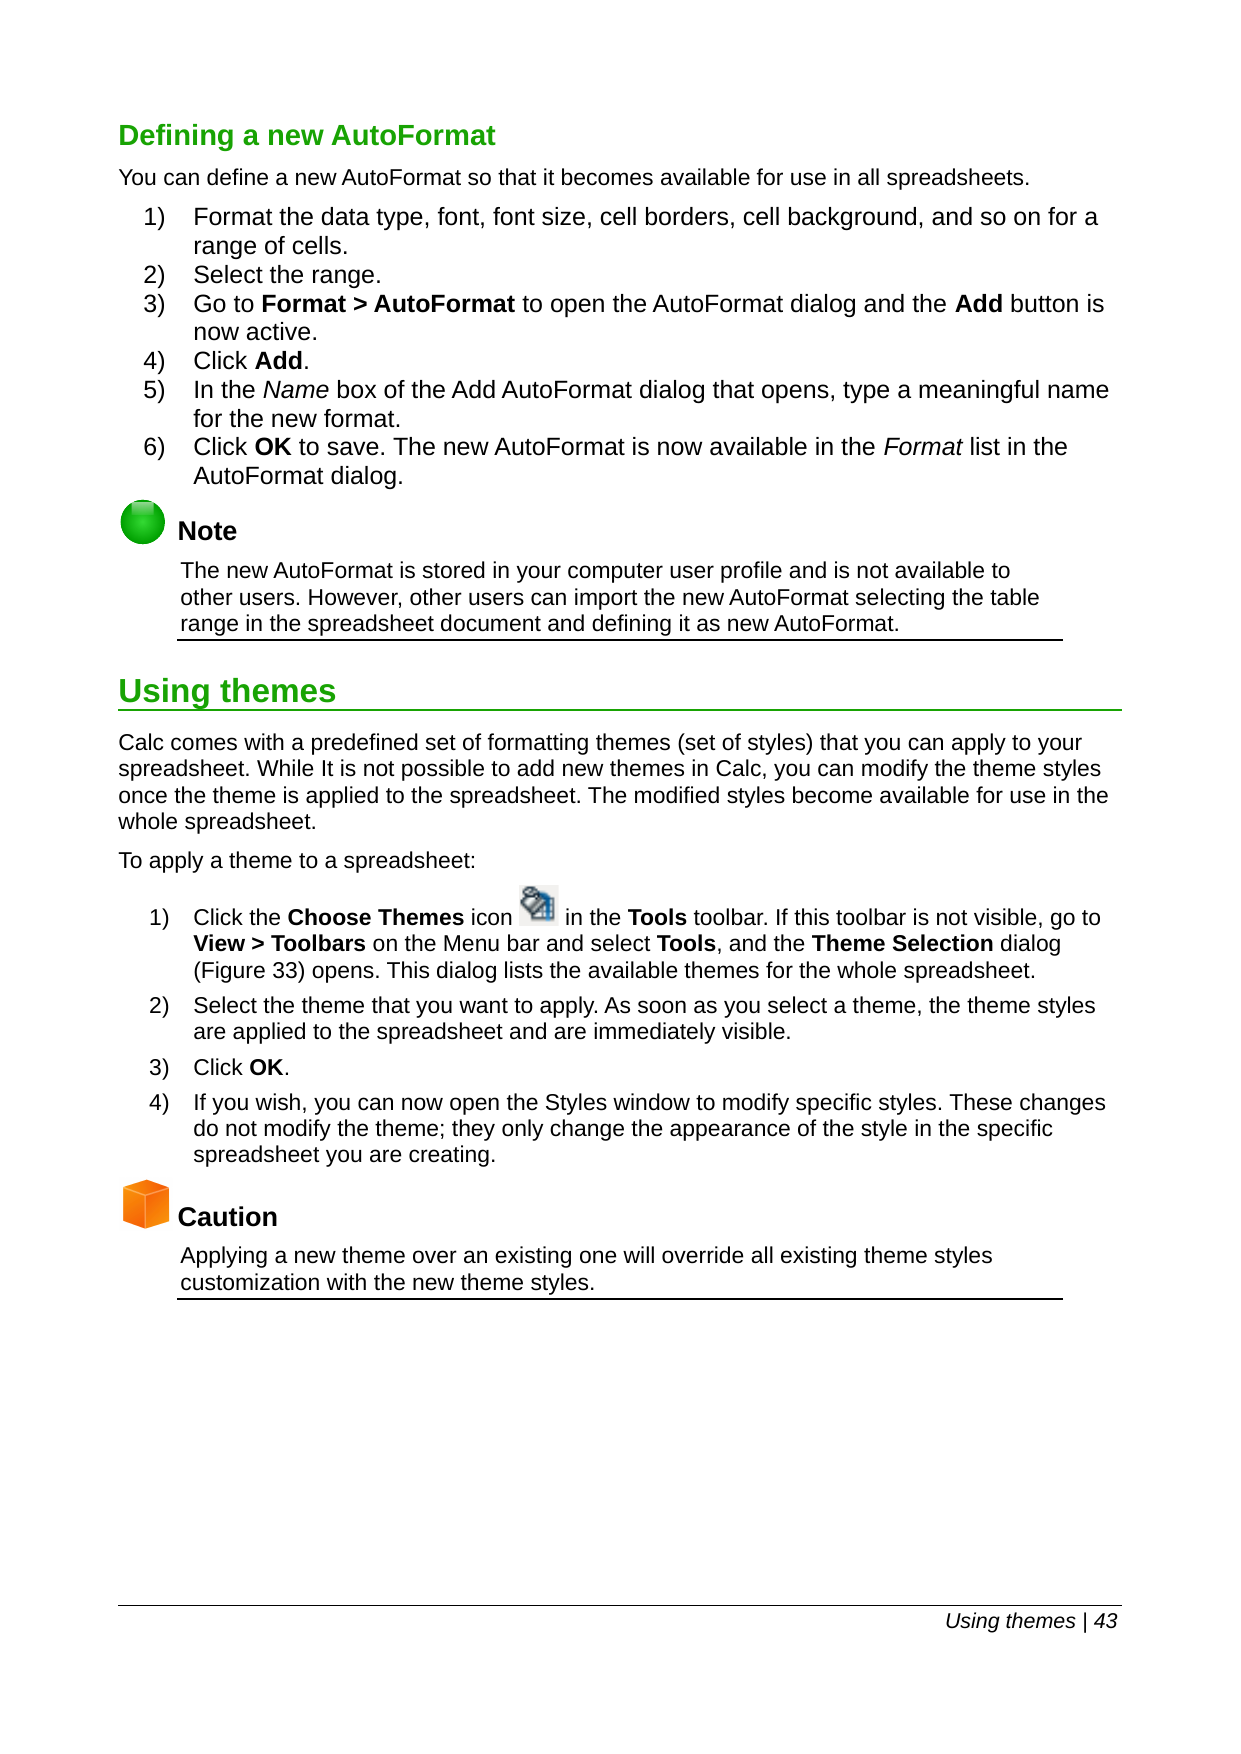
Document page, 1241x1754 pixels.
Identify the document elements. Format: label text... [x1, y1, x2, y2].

list Format the data type, font, font size, cell borders, cell background, and so on for a range of cells. [165, 202, 1122, 260]
list Select the theme that you want to apply. As soon as you select a theme, the theme styles are applied to the spreadsheet and are immediately visible. [169, 992, 1122, 1044]
list In the Name box of the Add AutoFormat dialog that opens, type a meaningful name for the new format. [165, 375, 1122, 432]
subtitle Caution [118, 1177, 1122, 1232]
list Select the range. [165, 260, 1122, 288]
list Click the Choose Themes icon in the Tools toolbar. If this toolbar is not visible, go to View > Toolbars on the Menu bar and select Tools, and the Theme Selection dialog (Figure 33) opens. This dialog lists the available themes for the whole spreadsheet. [169, 886, 1122, 983]
subtitle Defining a new AutoFormat [118, 118, 1122, 152]
text Calc comes with a predefined set of formatting themes (set of styles) that you can apply to your spreadsheet. While It is not possible to add new themes in Calc, you can modify the theme styles once the theme is applied to the spreadsheet. The modified styles become available for use in the whole spreadsheet. [118, 729, 1122, 834]
subtitle Using themes [118, 671, 1122, 709]
list Click Add. [165, 346, 1122, 375]
list Click OK to save. The new AutoFormat is now available in the Format list in the AutoFormat dialog. [165, 432, 1122, 490]
list You can define a new AutoFormat so that it becomes available for use in all spreadsheets. [118, 163, 1122, 190]
list If you wish, you can now open the Styles window to modify specific styles. These changes do not modify the theme; they only change the appearance of the style in the specific spreadsheet you are creating. [169, 1089, 1122, 1168]
list Go to Format > AutoFormat to open the AutoFormat dialog and the Add button is now active. [165, 288, 1122, 346]
list Click OK. [169, 1053, 1122, 1080]
picture [519, 885, 559, 926]
text Applying a new theme over an existing one will override all existing theme styles customization with the new theme styles. [177, 1239, 1063, 1298]
list To apply a theme to a spreadsheet: [118, 847, 1122, 873]
subtitle Note [118, 497, 1122, 547]
picture [119, 1177, 173, 1231]
text The new AutoFormat is stored in your computer user profile and is not available to other users. However, other users can import the new AutoFormat selecting the table range in the spreadsheet document and defining it as new AutoFormat. [177, 554, 1063, 639]
